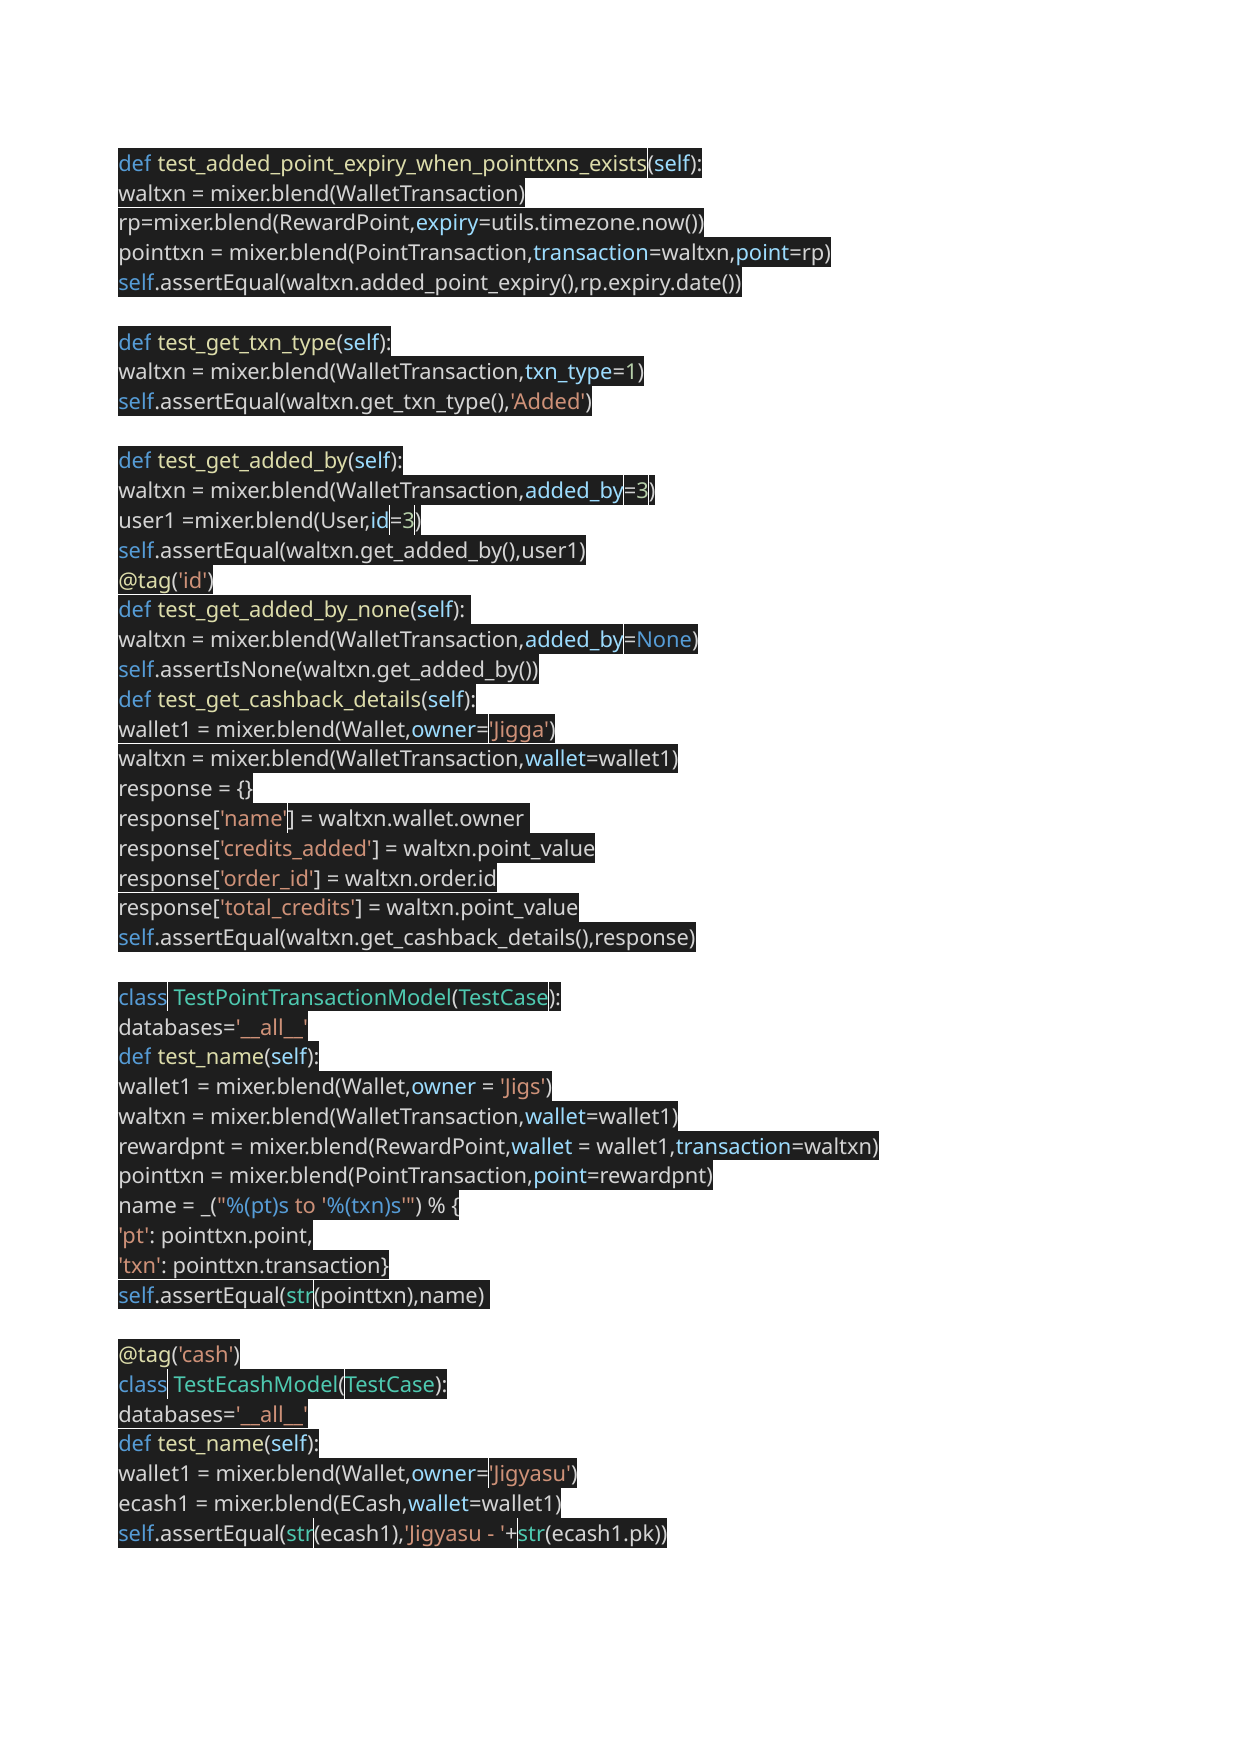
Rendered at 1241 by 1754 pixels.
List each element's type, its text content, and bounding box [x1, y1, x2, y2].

text wallet1 = mixer.blend(Wallet,owner = 'Jigs') [118, 1071, 1122, 1101]
text def test_name(self): [118, 1428, 1122, 1458]
text self.assertIsNone(waltxn.get_added_by()) [118, 654, 1122, 684]
text self.assertEqual(waltxn.added_point_expiry(),rp.expiry.date()) [118, 267, 1122, 297]
text wallet1 = mixer.blend(Wallet,owner='Jigga') [118, 714, 1122, 743]
text self.assertEqual(waltxn.get_txn_type(),'Added') [118, 386, 1122, 416]
text response['name'] = waltxn.wallet.owner [118, 803, 1122, 833]
text 'txn': pointtxn.transaction} [118, 1250, 1122, 1279]
text def test_get_added_by(self): [118, 446, 1122, 475]
text waltxn = mixer.blend(WalletTransaction,added_by=3) [118, 475, 1122, 505]
text name = _("%(pt)s to '%(txn)s'") % { [118, 1190, 1122, 1220]
text waltxn = mixer.blend(WalletTransaction) [118, 178, 1122, 207]
text response['order_id'] = waltxn.order.id [118, 863, 1122, 892]
text def test_get_cashback_details(self): [118, 684, 1122, 714]
text pointtxn = mixer.blend(PointTransaction,transaction=waltxn,point=rp) [118, 237, 1122, 267]
text class TestEcashModel(TestCase): [118, 1369, 1122, 1399]
text self.assertEqual(waltxn.get_added_by(),user1) [118, 535, 1122, 565]
text response = {} [118, 773, 1122, 803]
text self.assertEqual(waltxn.get_cashback_details(),response) [118, 922, 1122, 952]
text databases='__all__' [118, 1011, 1122, 1041]
text waltxn = mixer.blend(WalletTransaction,wallet=wallet1) [118, 743, 1122, 773]
text pointtxn = mixer.blend(PointTransaction,point=rewardpnt) [118, 1160, 1122, 1190]
text user1 =mixer.blend(User,id=3) [118, 505, 1122, 535]
text wallet1 = mixer.blend(Wallet,owner='Jigyasu') [118, 1458, 1122, 1488]
text def test_get_txn_type(self): [118, 326, 1122, 356]
text def test_added_point_expiry_when_pointtxns_exists(self): [118, 148, 1122, 178]
text def test_name(self): [118, 1041, 1122, 1071]
text response['total_credits'] = waltxn.point_value [118, 892, 1122, 922]
text self.assertEqual(str(pointtxn),name) [118, 1279, 1122, 1309]
text def test_get_added_by_none(self): [118, 594, 1122, 624]
text @tag('id') [118, 565, 1122, 594]
text response['credits_added'] = waltxn.point_value [118, 833, 1122, 863]
text databases='__all__' [118, 1399, 1122, 1428]
text self.assertEqual(str(ecash1),'Jigyasu - '+str(ecash1.pk)) [118, 1518, 1122, 1548]
text rp=mixer.blend(RewardPoint,expiry=utils.timezone.now()) [118, 207, 1122, 237]
text ecash1 = mixer.blend(ECash,wallet=wallet1) [118, 1488, 1122, 1518]
text class TestPointTransactionModel(TestCase): [118, 982, 1122, 1011]
text waltxn = mixer.blend(WalletTransaction,added_by=None) [118, 624, 1122, 654]
text 'pt': pointtxn.point, [118, 1220, 1122, 1250]
text rewardpnt = mixer.blend(RewardPoint,wallet = wallet1,transaction=waltxn) [118, 1131, 1122, 1160]
text waltxn = mixer.blend(WalletTransaction,txn_type=1) [118, 356, 1122, 386]
text @tag('cash') [118, 1339, 1122, 1369]
text waltxn = mixer.blend(WalletTransaction,wallet=wallet1) [118, 1101, 1122, 1131]
